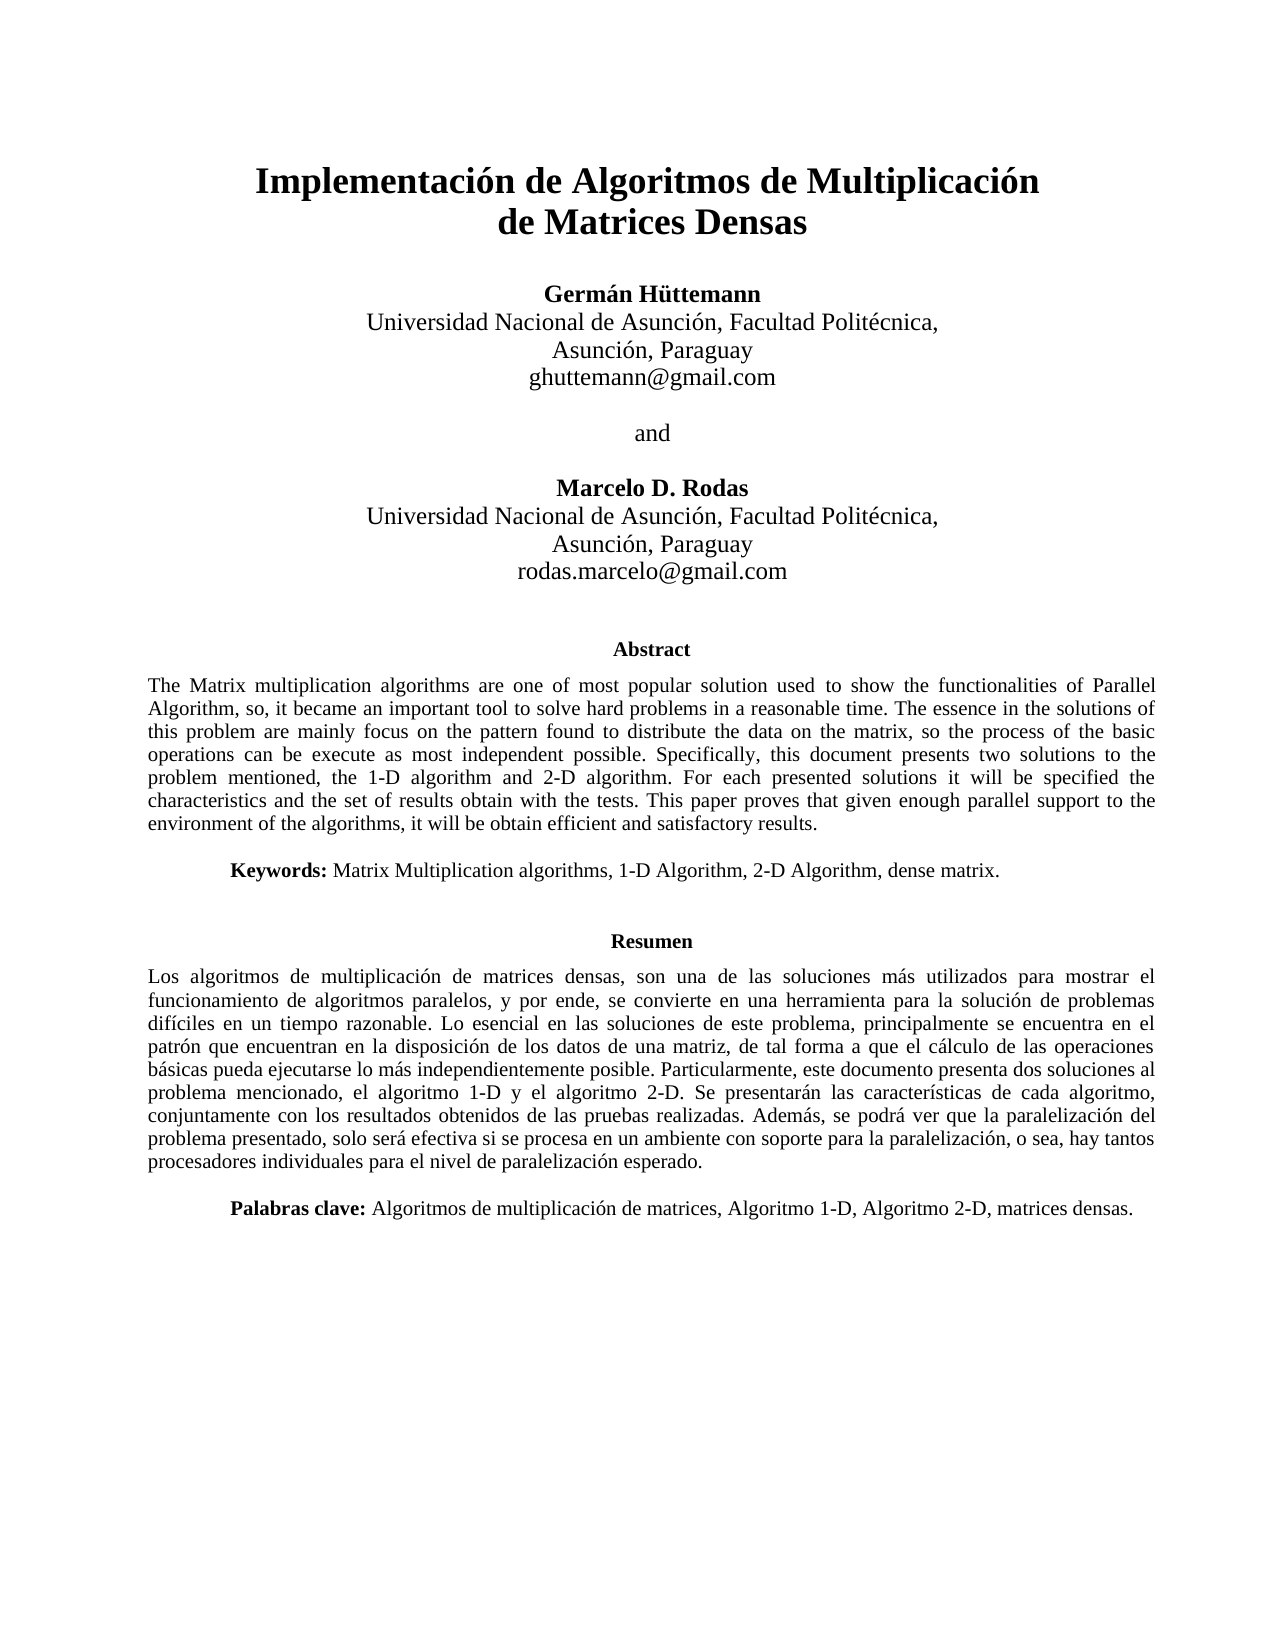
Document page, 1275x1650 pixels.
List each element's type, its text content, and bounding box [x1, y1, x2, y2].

subtitle Palabras clave: Algoritmos de multiplicación de matrices, Algoritmo 1-D, Algoritmo 2-D, matrices densas. [185, 1197, 1157, 1220]
text Germán Hüttemann [148, 280, 1157, 308]
subtitle Resumen [148, 930, 1156, 953]
subtitle Abstract [148, 638, 1156, 661]
text ghuttemann@gmail.com [148, 363, 1157, 391]
text rodas.marcelo@gmail.com [148, 557, 1157, 585]
text Universidad Nacional de Asunción, Facultad Politécnica, [148, 308, 1157, 336]
text Implementación de Algoritmos de Multiplicación [148, 160, 1157, 201]
text The Matrix multiplication algorithms are one of most popular solution used to show the functionalities of Parallel Algorithm, so, it became an important tool to solve hard problems in a reasonable time. The essence in the solutions of this problem are mainly focus on the pattern found to distribute the data on the matrix, so the process of the basic operations can be execute as most independent possible. Specifically, this document presents two solutions to the problem mentioned, the 1-D algorithm and 2-D algorithm. For each presented solutions it will be specified the characteristics and the set of results obtain with the tests. This paper proves that given enough parallel support to the environment of the algorithms, it will be obtain efficient and satisfactory results. [148, 673, 1157, 835]
text Universidad Nacional de Asunción, Facultad Politécnica, [148, 502, 1157, 530]
text Asunción, Paraguay [148, 336, 1157, 363]
text and [148, 419, 1157, 447]
text Asunción, Paraguay [148, 530, 1157, 557]
text Marcelo D. Rodas [148, 474, 1157, 502]
text de Matrices Densas [148, 201, 1157, 243]
subtitle Keywords: Matrix Multiplication algorithms, 1-D Algorithm, 2-D Algorithm, dense matrix. [185, 858, 1157, 882]
text Los algoritmos de multiplicación de matrices densas, son una de las soluciones más utilizados para mostrar el funcionamiento de algoritmos paralelos, y por ende, se convierte en una herramienta para la solución de problemas difíciles en un tiempo razonable. Lo esencial en las soluciones de este problema, principalmente se encuentra en el patrón que encuentran en la disposición de los datos de una matriz, de tal forma a que el cálculo de las operaciones básicas pueda ejecutarse lo más independientemente posible. Particularmente, este documento presenta dos soluciones al problema mencionado, el algoritmo 1-D y el algoritmo 2-D. Se presentarán las características de cada algoritmo, conjuntamente con los resultados obtenidos de las pruebas realizadas. Además, se podrá ver que la paralelización del problema presentado, solo será efectiva si se procesa en un ambiente con soporte para la paralelización, o sea, hay tantos procesadores individuales para el nivel de paralelización esperado. [148, 965, 1157, 1173]
